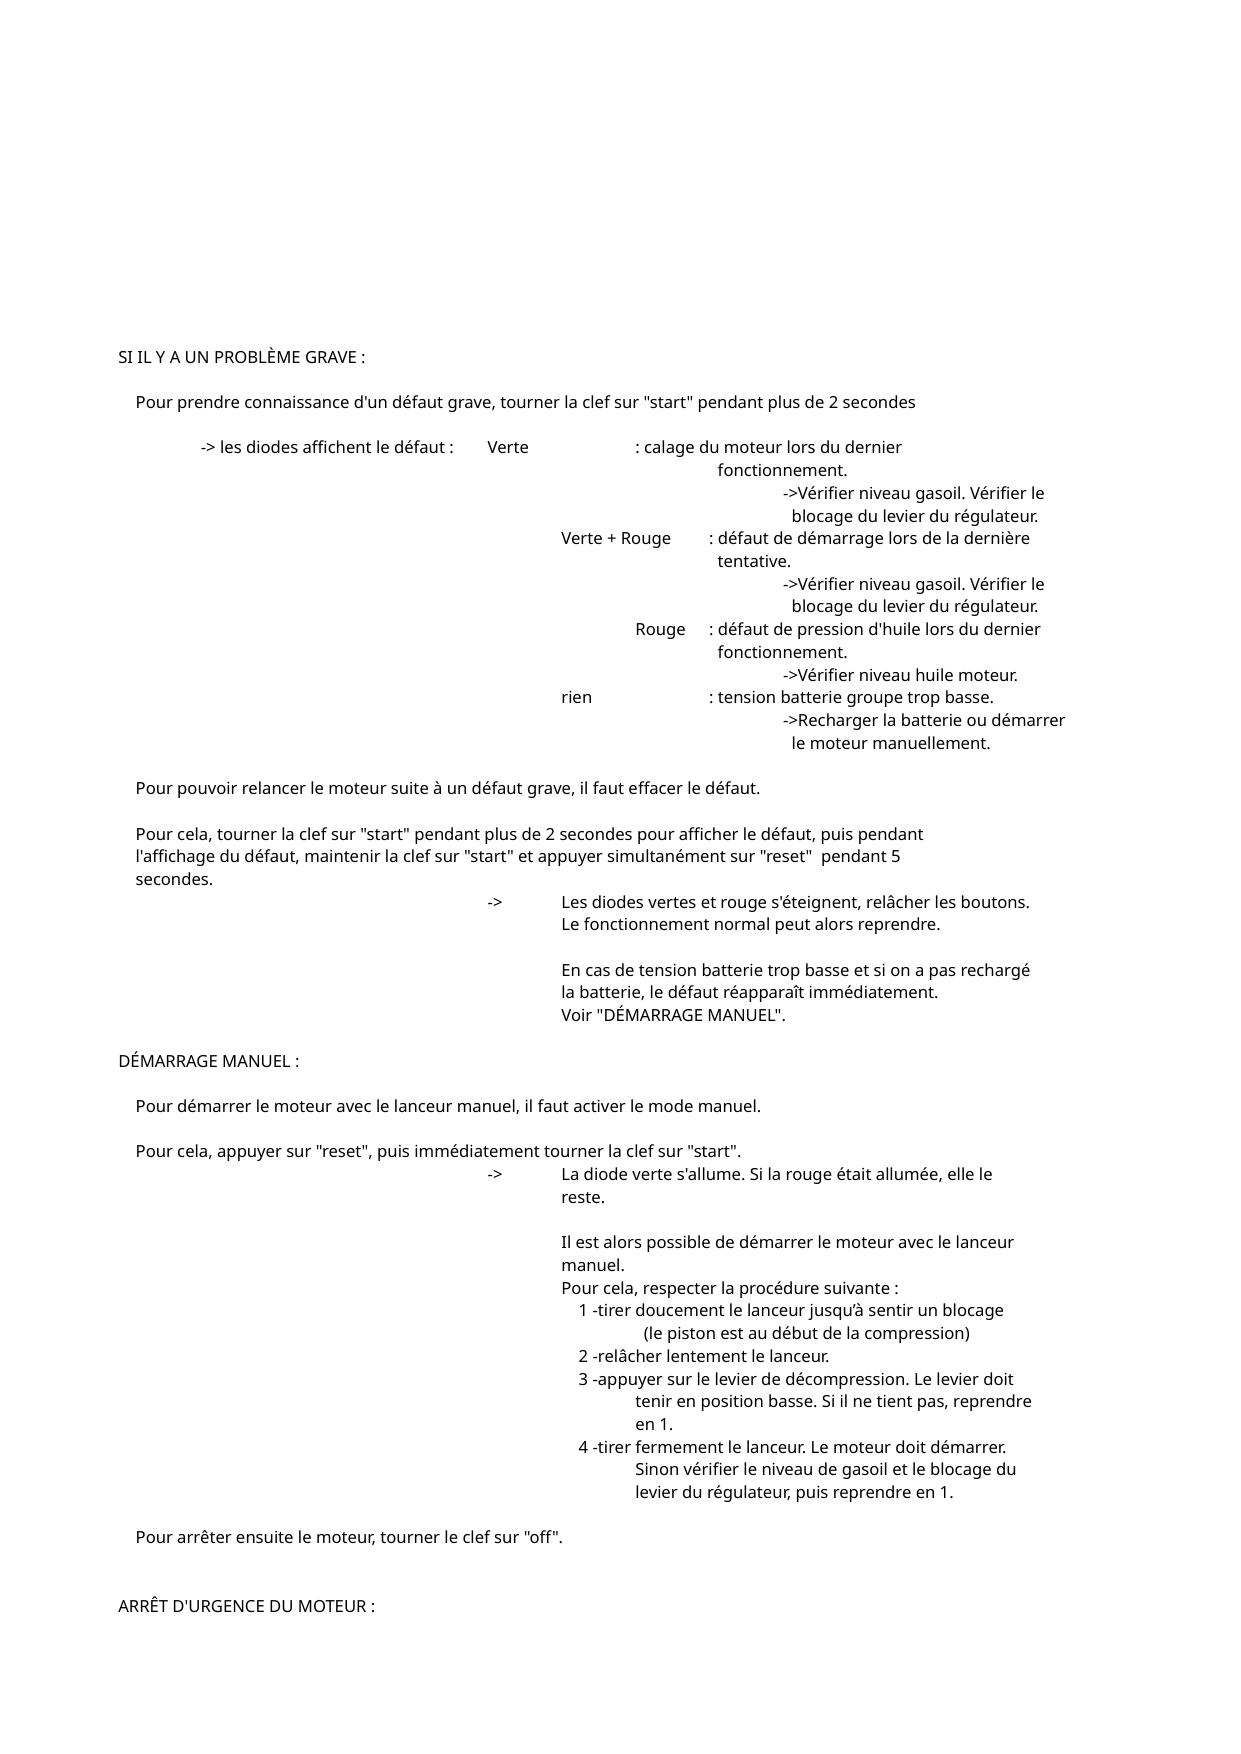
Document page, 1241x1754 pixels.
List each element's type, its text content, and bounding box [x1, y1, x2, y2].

text Verte + Rouge : défaut de démarrage lors de la dernière [118, 527, 1122, 549]
text Pour cela, respecter la procédure suivante : [118, 1276, 1122, 1299]
text blocage du levier du régulateur. [118, 595, 1122, 618]
text Pour pouvoir relancer le moteur suite à un défaut grave, il faut effacer le défaut. [118, 777, 1122, 799]
text Pour prendre connaissance d'un défaut grave, tourner la clef sur "start" pendant plus de 2 secondes [118, 391, 1122, 413]
text rien : tension batterie groupe trop basse. [118, 686, 1122, 708]
text Pour cela, tourner la clef sur "start" pendant plus de 2 secondes pour afficher le défaut, puis pendant [118, 822, 1122, 845]
text 2 -relâcher lentement le lanceur. [118, 1344, 1122, 1367]
text tentative. [118, 549, 1122, 572]
text Rouge : défaut de pression d'huile lors du dernier [118, 618, 1122, 640]
text en 1. [118, 1412, 1122, 1435]
text 1 -tirer doucement le lanceur jusqu’à sentir un blocage [118, 1299, 1122, 1322]
text ->Vérifier niveau gasoil. Vérifier le [118, 481, 1122, 504]
text Il est alors possible de démarrer le moteur avec le lanceur [118, 1231, 1122, 1253]
text reste. [118, 1185, 1122, 1208]
text ->Recharger la batterie ou démarrer [118, 708, 1122, 731]
text En cas de tension batterie trop basse et si on a pas rechargé [118, 958, 1122, 981]
text -> Les diodes vertes et rouge s'éteignent, relâcher les boutons. [118, 890, 1122, 913]
text ARRÊT D'URGENCE DU MOTEUR : [118, 1594, 1122, 1617]
text -> La diode verte s'allume. Si la rouge était allumée, elle le [118, 1163, 1122, 1185]
text Voir "DÉMARRAGE MANUEL". [118, 1004, 1122, 1026]
text ->Vérifier niveau gasoil. Vérifier le [118, 572, 1122, 595]
text blocage du levier du régulateur. [118, 504, 1122, 527]
text Le fonctionnement normal peut alors reprendre. [118, 913, 1122, 936]
text ->Vérifier niveau huile moteur. [118, 663, 1122, 686]
text SI IL Y A UN PROBLÈME GRAVE : [118, 345, 1122, 368]
text fonctionnement. [118, 640, 1122, 663]
text Pour arrêter ensuite le moteur, tourner le clef sur "off". [118, 1526, 1122, 1549]
text secondes. [118, 867, 1122, 890]
text Sinon vérifier le niveau de gasoil et le blocage du [118, 1458, 1122, 1481]
text 4 -tirer fermement le lanceur. Le moteur doit démarrer. [118, 1435, 1122, 1458]
text Pour démarrer le moteur avec le lanceur manuel, il faut activer le mode manuel. [118, 1094, 1122, 1117]
text la batterie, le défaut réapparaît immédiatement. [118, 981, 1122, 1004]
text (le piston est au début de la compression) [118, 1322, 1122, 1344]
text tenir en position basse. Si il ne tient pas, reprendre [118, 1390, 1122, 1412]
text manuel. [118, 1253, 1122, 1276]
text levier du régulateur, puis reprendre en 1. [118, 1481, 1122, 1503]
text -> les diodes affichent le défaut : Verte : calage du moteur lors du dernier [118, 436, 1122, 459]
text DÉMARRAGE MANUEL : [118, 1049, 1122, 1072]
text Pour cela, appuyer sur "reset", puis immédiatement tourner la clef sur "start". [118, 1140, 1122, 1163]
text 3 -appuyer sur le levier de décompression. Le levier doit [118, 1367, 1122, 1390]
text l'affichage du défaut, maintenir la clef sur "start" et appuyer simultanément sur "reset" pendant 5 [118, 845, 1122, 867]
text fonctionnement. [118, 459, 1122, 481]
text le moteur manuellement. [118, 731, 1122, 754]
